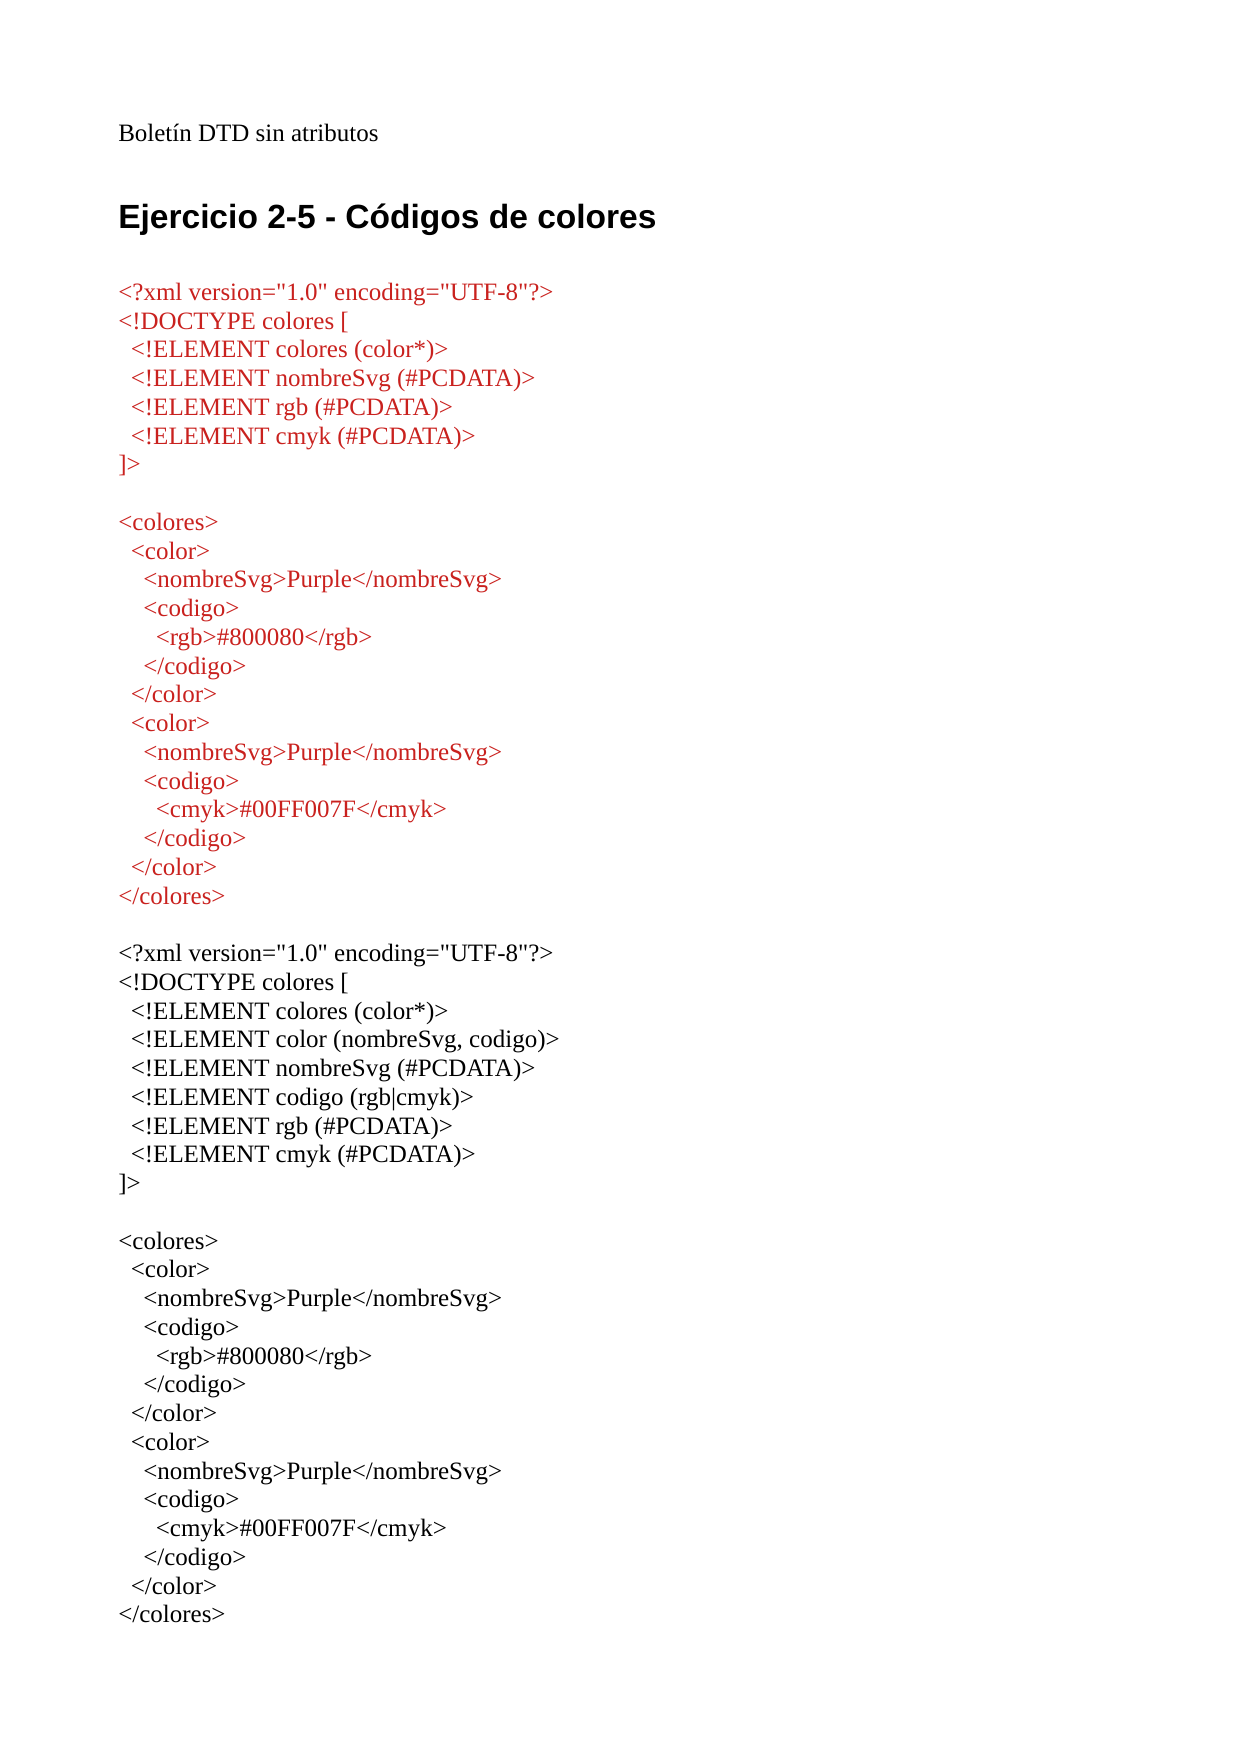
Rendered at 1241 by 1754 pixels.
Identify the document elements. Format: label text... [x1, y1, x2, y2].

text <!ELEMENT colores (color*)> [118, 996, 1122, 1024]
text <!DOCTYPE colores [ [118, 967, 1122, 996]
text </codigo> [118, 823, 1122, 852]
text ]> [118, 449, 1122, 478]
text <nombreSvg>Purple</nombreSvg> [118, 564, 1122, 593]
text </codigo> [118, 1542, 1122, 1571]
text <!ELEMENT rgb (#PCDATA)> [118, 1111, 1122, 1139]
text <color> [118, 536, 1122, 564]
text <codigo> [118, 1312, 1122, 1341]
text </codigo> [118, 1369, 1122, 1398]
text <color> [118, 1254, 1122, 1283]
subtitle Ejercicio 2-5 - Códigos de colores [118, 197, 1122, 236]
text <cmyk>#00FF007F</cmyk> [118, 1513, 1122, 1542]
text <?xml version="1.0" encoding="UTF-8"?> [118, 938, 1122, 967]
text <codigo> [118, 593, 1122, 622]
text </colores> [118, 881, 1122, 909]
text <colores> [118, 507, 1122, 536]
text </codigo> [118, 651, 1122, 679]
text <codigo> [118, 766, 1122, 794]
text <nombreSvg>Purple</nombreSvg> [118, 1283, 1122, 1312]
text <!DOCTYPE colores [ [118, 306, 1122, 334]
text <!ELEMENT cmyk (#PCDATA)> [118, 1139, 1122, 1168]
text <rgb>#800080</rgb> [118, 622, 1122, 651]
text <color> [118, 1427, 1122, 1456]
text <colores> [118, 1226, 1122, 1254]
text </color> [118, 1571, 1122, 1599]
text <!ELEMENT nombreSvg (#PCDATA)> [118, 363, 1122, 392]
text <!ELEMENT color (nombreSvg, codigo)> [118, 1024, 1122, 1053]
text </colores> [118, 1599, 1122, 1628]
text <cmyk>#00FF007F</cmyk> [118, 794, 1122, 823]
text <color> [118, 708, 1122, 737]
text </color> [118, 1398, 1122, 1427]
text <rgb>#800080</rgb> [118, 1341, 1122, 1369]
text <nombreSvg>Purple</nombreSvg> [118, 1456, 1122, 1484]
text ]> [118, 1168, 1122, 1197]
text <!ELEMENT rgb (#PCDATA)> [118, 392, 1122, 421]
text <?xml version="1.0" encoding="UTF-8"?> [118, 277, 1122, 306]
text <nombreSvg>Purple</nombreSvg> [118, 737, 1122, 766]
text </color> [118, 852, 1122, 881]
text </color> [118, 679, 1122, 708]
text <!ELEMENT codigo (rgb|cmyk)> [118, 1082, 1122, 1111]
text <!ELEMENT colores (color*)> [118, 334, 1122, 363]
text <!ELEMENT cmyk (#PCDATA)> [118, 421, 1122, 449]
text <codigo> [118, 1484, 1122, 1513]
text <!ELEMENT nombreSvg (#PCDATA)> [118, 1053, 1122, 1082]
